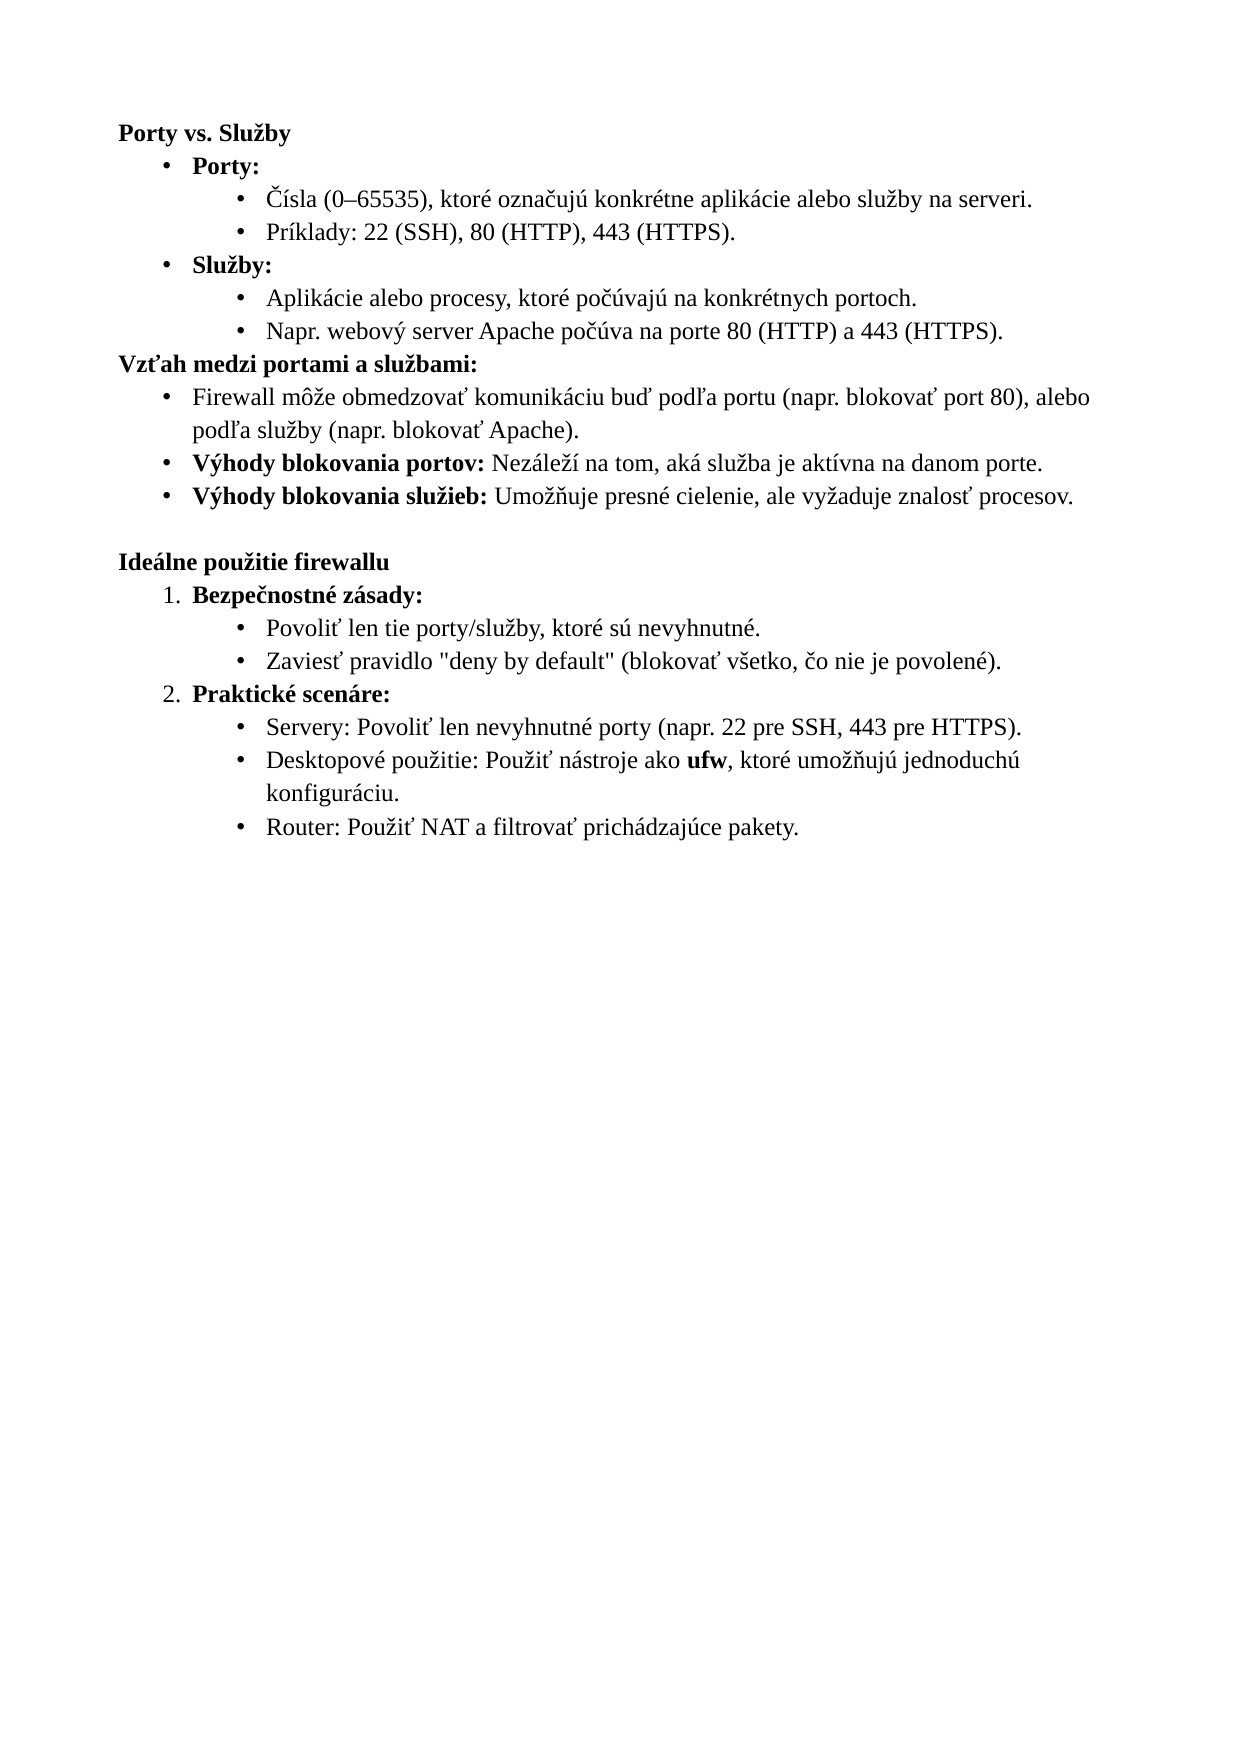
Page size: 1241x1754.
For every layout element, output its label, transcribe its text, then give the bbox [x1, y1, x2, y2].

list Služby: [162, 250, 1122, 279]
list Aplikácie alebo procesy, ktoré počúvajú na konkrétnych portoch. [236, 283, 1122, 312]
list Čísla (0–65535), ktoré označujú konkrétne aplikácie alebo služby na serveri. [236, 184, 1122, 213]
list Servery: Povoliť len nevyhnutné porty (napr. 22 pre SSH, 443 pre HTTPS). [236, 712, 1122, 741]
list Router: Použiť NAT a filtrovať prichádzajúce pakety. [236, 812, 1122, 840]
list Napr. webový server Apache počúva na porte 80 (HTTP) a 443 (HTTPS). [236, 316, 1122, 345]
list Povoliť len tie porty/služby, ktoré sú nevyhnutné. [236, 613, 1122, 642]
list Zaviesť pravidlo "deny by default" (blokovať všetko, čo nie je povolené). [236, 646, 1122, 675]
list Bezpečnostné zásady: [162, 580, 1122, 609]
text Vzťah medzi portami a službami: [118, 349, 1122, 378]
text Porty vs. Služby [118, 118, 1122, 147]
list Praktické scenáre: [162, 679, 1122, 708]
list Príklady: 22 (SSH), 80 (HTTP), 443 (HTTPS). [236, 217, 1122, 246]
list Desktopové použitie: Použiť nástroje ako ufw, ktoré umožňujú jednoduchú konfiguráciu. [236, 746, 1122, 807]
list Firewall môže obmedzovať komunikáciu buď podľa portu (napr. blokovať port 80), alebo podľa služby (napr. blokovať Apache). [162, 382, 1122, 444]
text Ideálne použitie firewallu [118, 547, 1122, 576]
list Výhody blokovania portov: Nezáleží na tom, aká služba je aktívna na danom porte. [162, 448, 1122, 477]
list Výhody blokovania služieb: Umožňuje presné cielenie, ale vyžaduje znalosť procesov. [162, 481, 1122, 510]
list Porty: [162, 151, 1122, 180]
